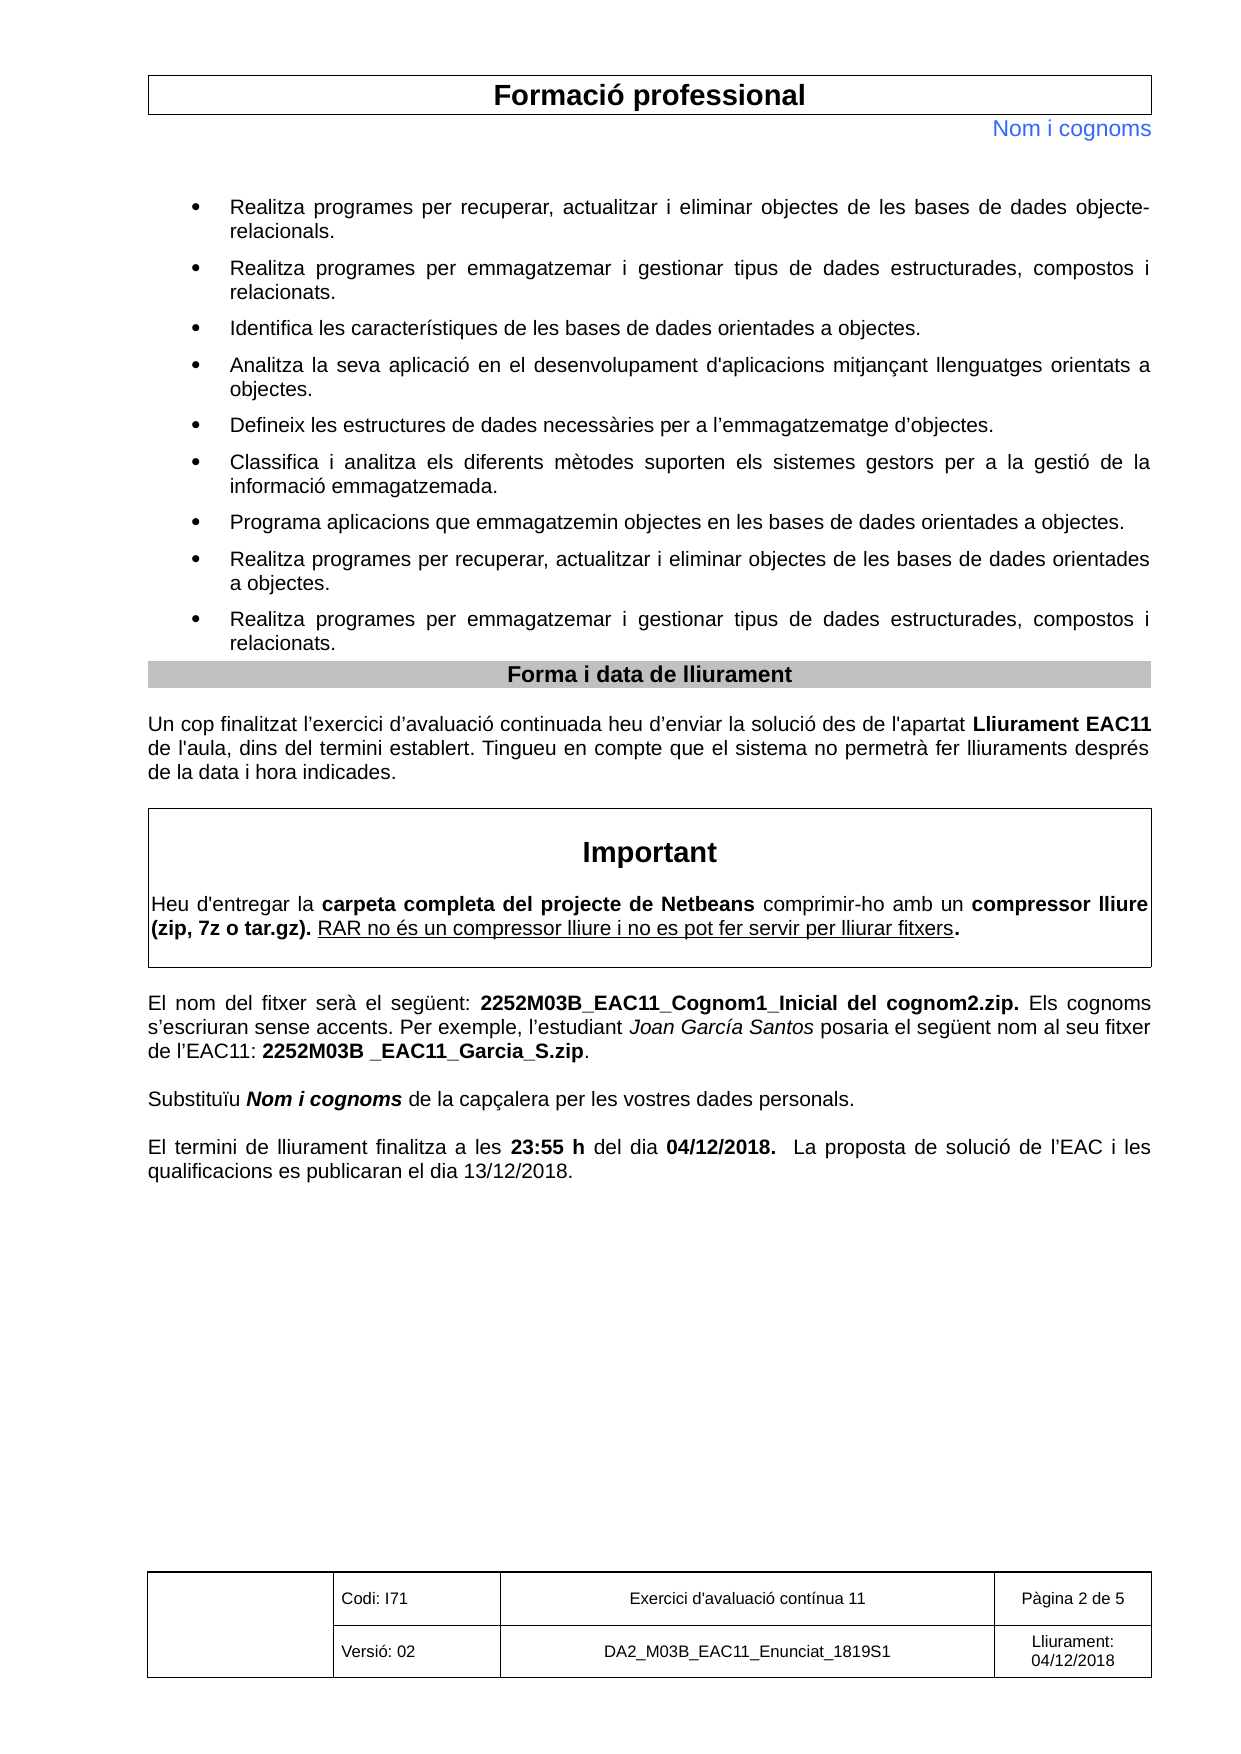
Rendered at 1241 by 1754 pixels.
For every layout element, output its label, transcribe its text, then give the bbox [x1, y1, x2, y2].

list Identifica les característiques de les bases de dades orientades a objectes. [192, 316, 1151, 340]
list Defineix les estructures de dades necessàries per a l’emmagatzematge d’objectes. [192, 413, 1151, 437]
list Realitza programes per emmagatzemar i gestionar tipus de dades estructurades, compostos i relacionats. [192, 607, 1151, 655]
text Forma i data de lliurament [148, 661, 1151, 688]
list Analitza la seva aplicació en el desenvolupament d'aplicacions mitjançant llenguatges orientats a objectes. [192, 352, 1151, 401]
text Substituïu Nom i cognoms de la capçalera per les vostres dades personals. [148, 1087, 1151, 1111]
list Realitza programes per emmagatzemar i gestionar tipus de dades estructurades, compostos i relacionats. [192, 255, 1151, 303]
list Programa aplicacions que emmagatzemin objectes en les bases de dades orientades a objectes. [192, 510, 1151, 534]
text Un cop finalitzat l’exercici d’avaluació continuada heu d’enviar la solució des de l'apartat Lliurament EAC11 de l'aula, dins del termini establert. Tingueu en compte que el sistema no permetrà fer lliuraments després de la data i hora indicades. [148, 712, 1151, 784]
text El nom del fitxer serà el següent: 2252M03B_EAC11_Cognom1_Inicial del cognom2.zip. Els cognoms s’escriuran sense accents. Per exemple, l’estudiant Joan García Santos posaria el següent nom al seu fitxer de l’EAC11: 2252M03B _EAC11_Garcia_S.zip. [148, 991, 1151, 1063]
list Classifica i analitza els diferents mètodes suporten els sistemes gestors per a la gestió de la informació emmagatzemada. [192, 449, 1151, 498]
text Heu d'entregar la carpeta completa del projecte de Netbeans comprimir-ho amb un compressor lliure (zip, 7z o tar.gz). RAR no és un compressor lliure i no es pot fer servir per lliurar fitxers. [149, 889, 1151, 940]
text El termini de lliurament finalitza a les 23:55 h del dia 04/12/2018. La proposta de solució de l’EAC i les qualificacions es publicaran el dia 13/12/2018. [148, 1135, 1151, 1183]
list Realitza programes per recuperar, actualitzar i eliminar objectes de les bases de dades objecte-relacionals. [192, 195, 1151, 243]
list Realitza programes per recuperar, actualitzar i eliminar objectes de les bases de dades orientades a objectes. [192, 547, 1151, 595]
text Important [149, 832, 1151, 868]
